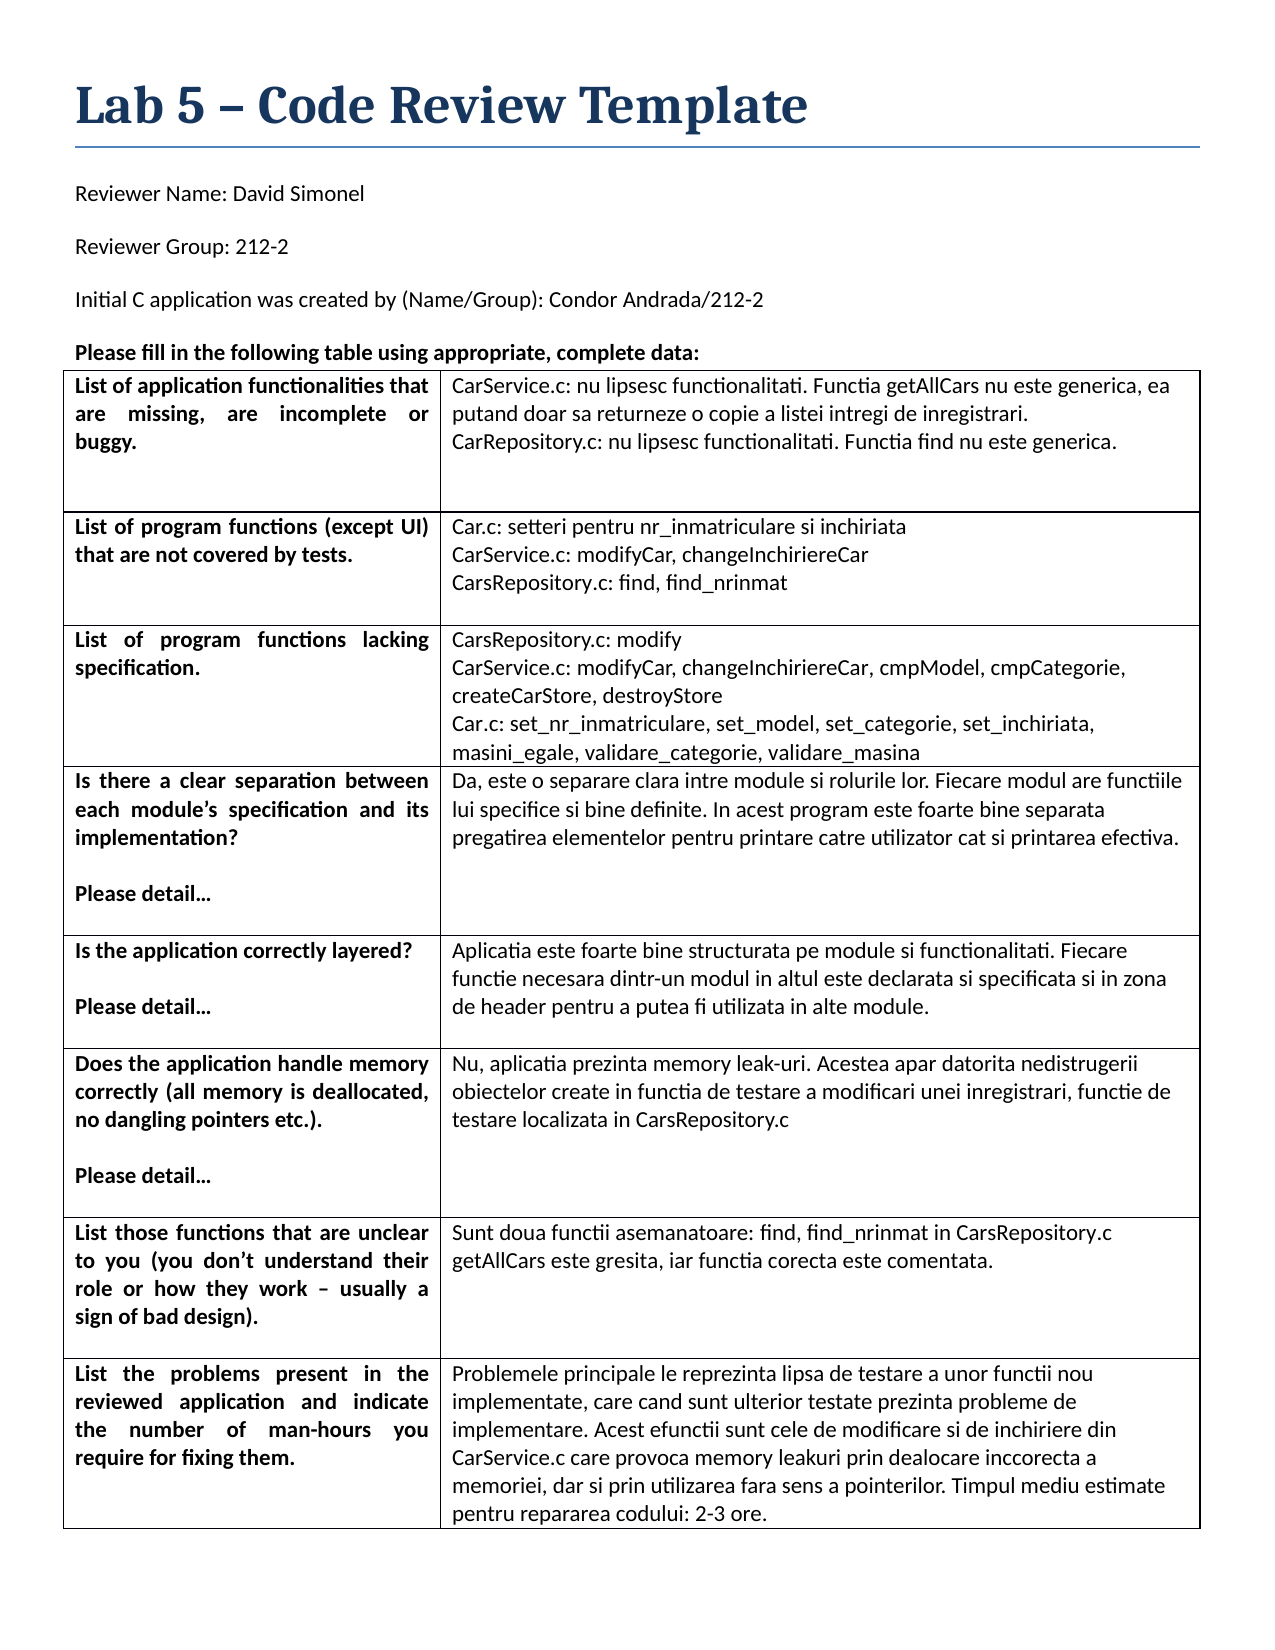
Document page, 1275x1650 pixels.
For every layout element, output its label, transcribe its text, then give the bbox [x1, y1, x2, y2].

table_cell Da, este o separare clara intre module si rolurile lor. Fiecare modul are functiile lui specifice si bine definite. In acest program este foarte bine separata pregatirea elementelor pentru printare catre utilizator cat si printarea efectiva. [441, 767, 1199, 935]
table_header List of application functionalities that are missing, are incomplete or buggy. [64, 371, 440, 511]
table_cell Is there a clear separation between each module’s specification and its implementation? Please detail… [64, 767, 440, 935]
table_cell CarsRepository.c: modify CarService.c: modifyCar, changeInchiriereCar, cmpModel, cmpCategorie, createCarStore, destroyStore Car.c: set_nr_inmatriculare, set_model, set_categorie, set_inchiriata, masini_egale, validare_categorie, validare_masina [441, 626, 1199, 766]
text Reviewer Name: David Simonel [75, 179, 1200, 207]
text Reviewer Group: 212-2 [75, 232, 1200, 260]
text Initial C application was created by (Name/Group): Condor Andrada/212-2 [75, 285, 1200, 313]
table_cell List those functions that are unclear to you (you don’t understand their role or how they work – usually a sign of bad design). [64, 1218, 440, 1358]
table_cell Problemele principale le reprezinta lipsa de testare a unor functii nou implementate, care cand sunt ulterior testate prezinta probleme de implementare. Acest efunctii sunt cele de modificare si de inchiriere din CarService.c care provoca memory leakuri prin dealocare inccorecta a memoriei, dar si prin utilizarea fara sens a pointerilor. Timpul mediu estimate pentru repararea codului: 2-3 ore. [441, 1359, 1199, 1527]
table_cell Aplicatia este foarte bine structurata pe module si functionalitati. Fiecare functie necesara dintr-un modul in altul este declarata si specificata si in zona de header pentru a putea fi utilizata in alte module. [441, 936, 1199, 1048]
table_cell List of program functions lacking specification. [64, 626, 440, 766]
table_cell Nu, aplicatia prezinta memory leak-uri. Acestea apar datorita nedistrugerii obiectelor create in functia de testare a modificari unei inregistrari, functie de testare localizata in CarsRepository.c [441, 1049, 1199, 1217]
table_cell List the problems present in the reviewed application and indicate the number of man-hours you require for fixing them. [64, 1359, 440, 1527]
table_header CarService.c: nu lipsesc functionalitati. Functia getAllCars nu este generica, ea putand doar sa returneze o copie a listei intregi de inregistrari. CarRepository.c: nu lipsesc functionalitati. Functia find nu este generica. [441, 371, 1199, 511]
table_cell List of program functions (except UI) that are not covered by tests. [64, 513, 440, 624]
table_cell Is the application correctly layered? Please detail… [64, 936, 440, 1048]
title Lab 5 – Code Review Template [75, 75, 1200, 146]
text Please fill in the following table using appropriate, complete data: [75, 338, 1200, 366]
table_cell Sunt doua functii asemanatoare: find, find_nrinmat in CarsRepository.c getAllCars este gresita, iar functia corecta este comentata. [441, 1218, 1199, 1358]
table_cell Car.c: setteri pentru nr_inmatriculare si inchiriata CarService.c: modifyCar, changeInchiriereCar CarsRepository.c: find, find_nrinmat [441, 513, 1199, 624]
table_cell Does the application handle memory correctly (all memory is deallocated, no dangling pointers etc.). Please detail… [64, 1049, 440, 1217]
